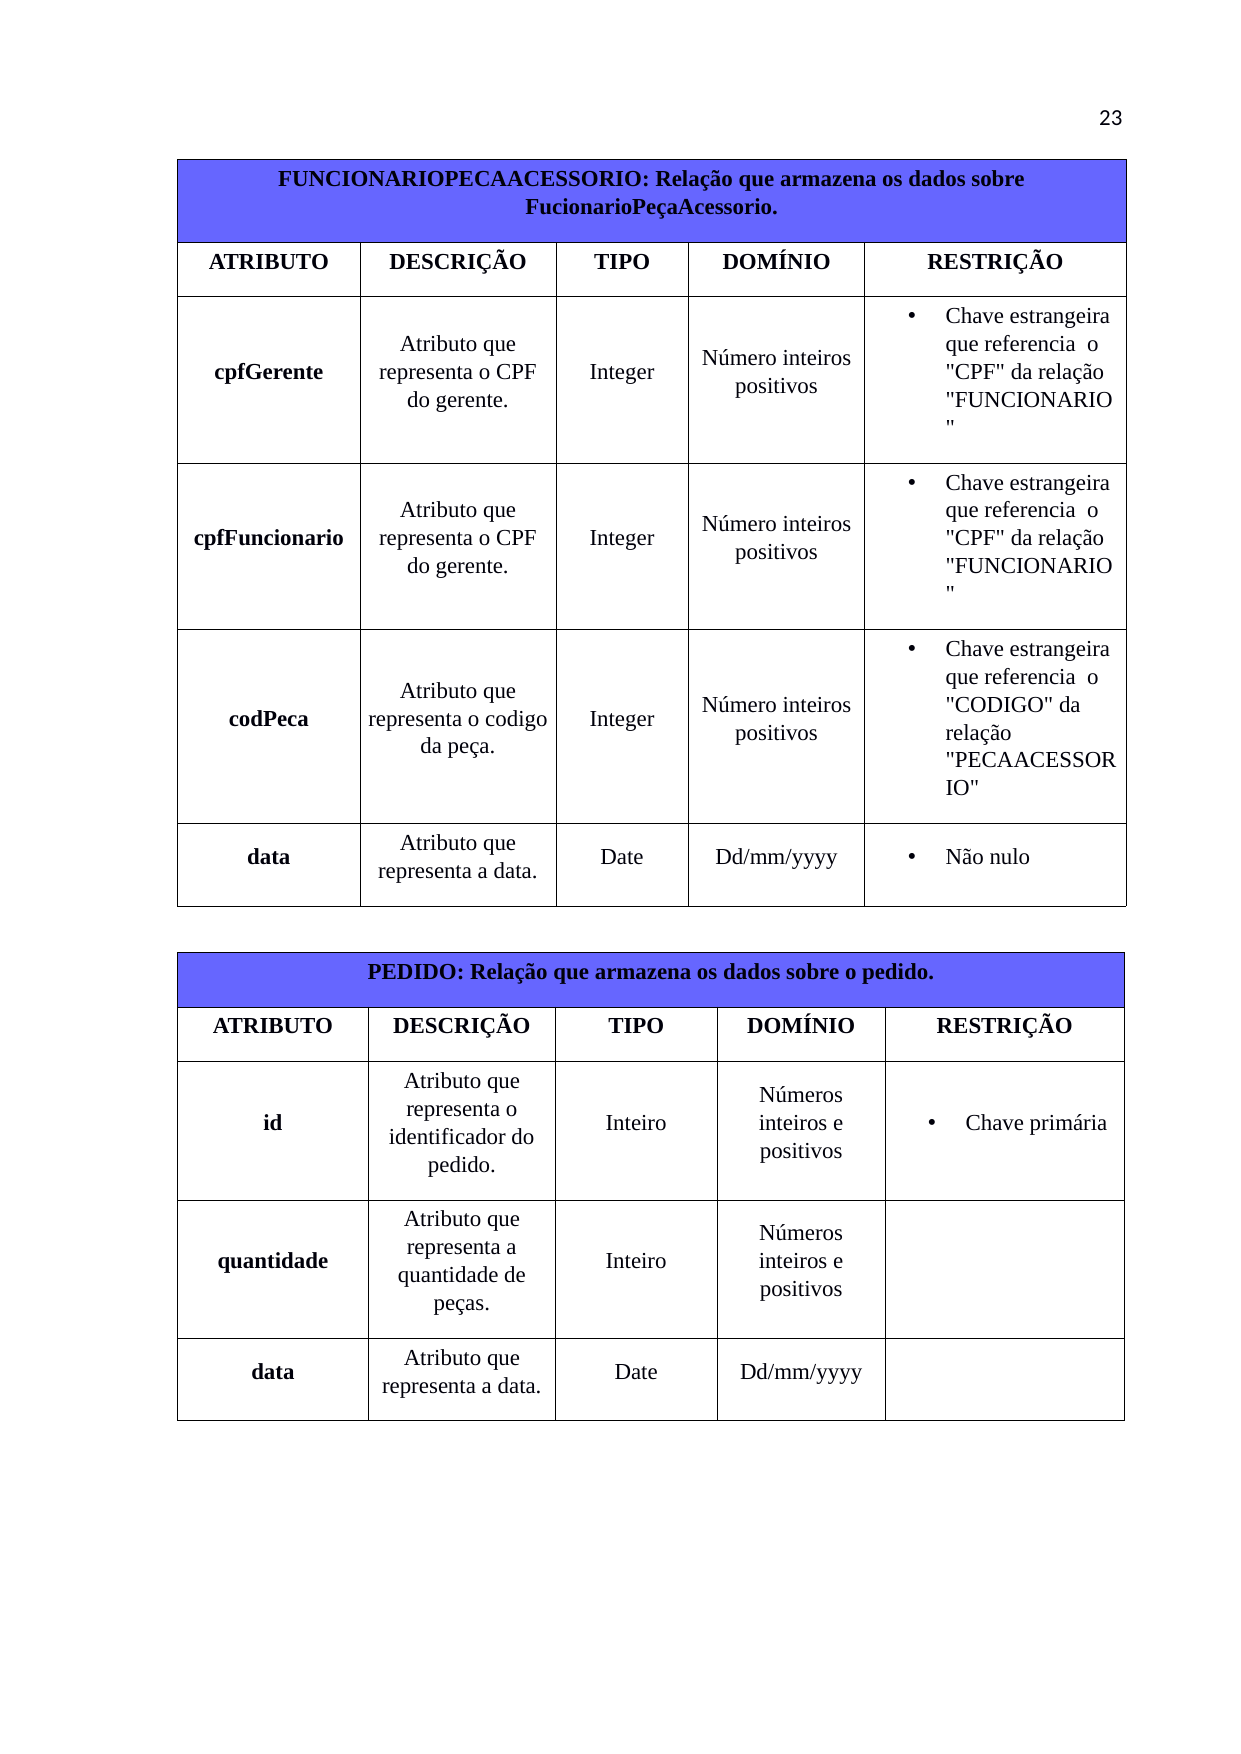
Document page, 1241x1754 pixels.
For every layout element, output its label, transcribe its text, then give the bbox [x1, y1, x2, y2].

table_cell DESCRIÇÃO [369, 1008, 555, 1061]
table_cell Atributo que representa o CPF do gerente. [361, 464, 556, 629]
table_cell Dd/mm/yyyy [689, 824, 864, 906]
table_cell Números inteiros e positivos [718, 1201, 885, 1338]
table_cell Date [556, 1339, 717, 1420]
table_cell Integer [557, 630, 688, 823]
table_cell Atributo que representa o codigo da peça. [361, 630, 556, 823]
table_cell Atributo que representa a data. [369, 1339, 555, 1420]
table_cell codPeca [178, 630, 360, 823]
table_cell TIPO [556, 1008, 717, 1061]
table_cell RESTRIÇÃO [865, 243, 1126, 296]
table_cell TIPO [557, 243, 688, 296]
table_cell Atributo que representa o identificador do pedido. [369, 1062, 555, 1199]
table_cell Integer [557, 297, 688, 463]
table_cell [886, 1201, 1124, 1338]
table_cell Dd/mm/yyyy [718, 1339, 885, 1420]
table_cell Atributo que representa o CPF do gerente. [361, 297, 556, 463]
table_cell RESTRIÇÃO [886, 1008, 1124, 1061]
table_cell cpfGerente [178, 297, 360, 463]
table_cell Chave estrangeira que referencia o "CPF" da relação "FUNCIONARIO" [865, 297, 1126, 463]
table_cell data [178, 1339, 368, 1420]
table_cell Atributo que representa a quantidade de peças. [369, 1201, 555, 1338]
table_cell Chave estrangeira que referencia o "CODIGO" da relação "PECAACESSORIO" [865, 630, 1126, 823]
table_header PEDIDO: Relação que armazena os dados sobre o pedido. [178, 953, 1124, 1007]
table_cell DOMÍNIO [718, 1008, 885, 1061]
table_cell Números inteiros e positivos [718, 1062, 885, 1199]
table_cell Chave primária [886, 1062, 1124, 1199]
table_cell ATRIBUTO [178, 243, 360, 296]
table_cell Não nulo [865, 824, 1126, 906]
table_cell Número inteiros positivos [689, 630, 864, 823]
table_cell [886, 1339, 1124, 1420]
table_cell Número inteiros positivos [689, 464, 864, 629]
table_cell Número inteiros positivos [689, 297, 864, 463]
table_cell cpfFuncionario [178, 464, 360, 629]
table_cell Date [557, 824, 688, 906]
table_cell data [178, 824, 360, 906]
table_cell DESCRIÇÃO [361, 243, 556, 296]
table_cell quantidade [178, 1201, 368, 1338]
table_cell Atributo que representa a data. [361, 824, 556, 906]
table_header FUNCIONARIOPECAACESSORIO: Relação que armazena os dados sobre FucionarioPeçaAcessorio. [178, 160, 1126, 242]
table_cell Chave estrangeira que referencia o "CPF" da relação "FUNCIONARIO" [865, 464, 1126, 629]
table_cell id [178, 1062, 368, 1199]
table_cell Inteiro [556, 1062, 717, 1199]
table_cell Inteiro [556, 1201, 717, 1338]
table_cell DOMÍNIO [689, 243, 864, 296]
table_cell Integer [557, 464, 688, 629]
table_cell ATRIBUTO [178, 1008, 368, 1061]
